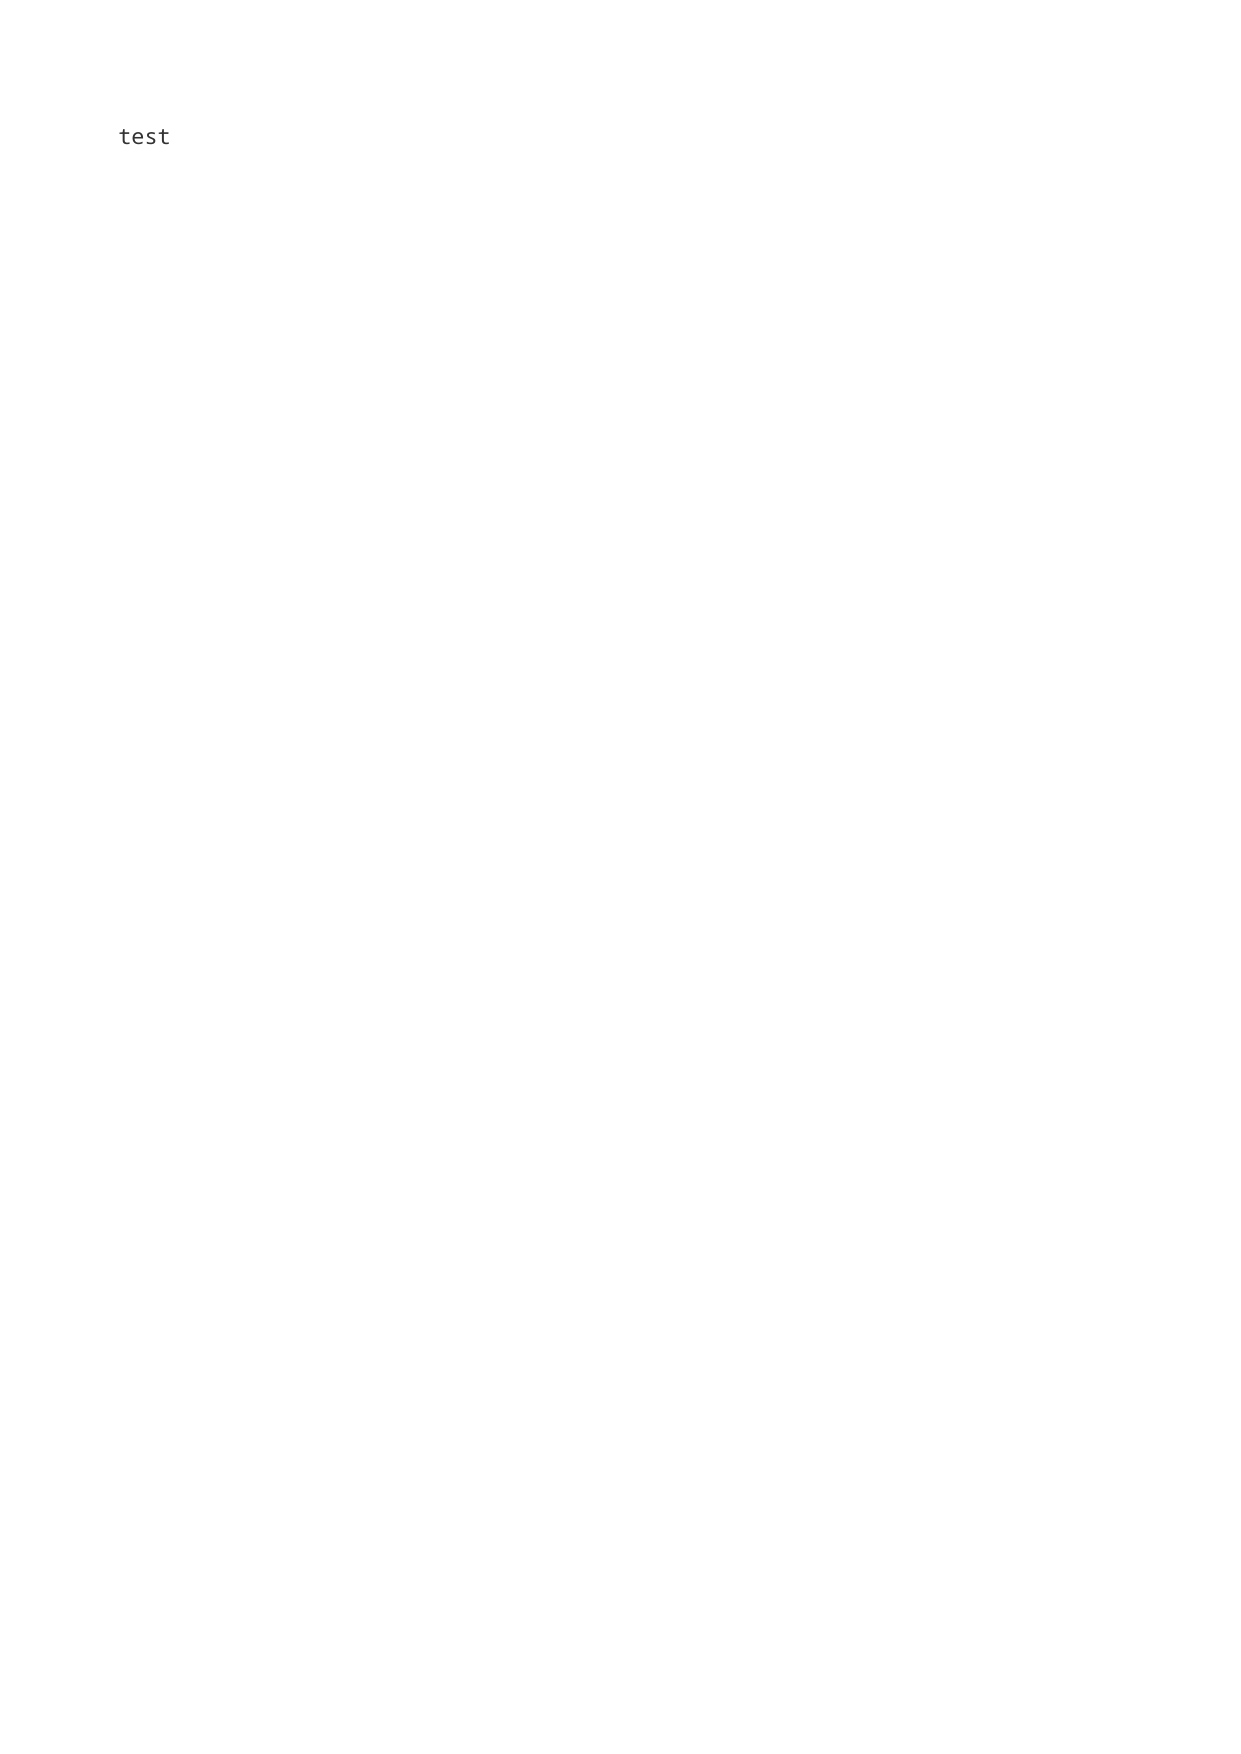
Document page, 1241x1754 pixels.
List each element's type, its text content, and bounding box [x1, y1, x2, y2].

text test [118, 118, 1122, 151]
